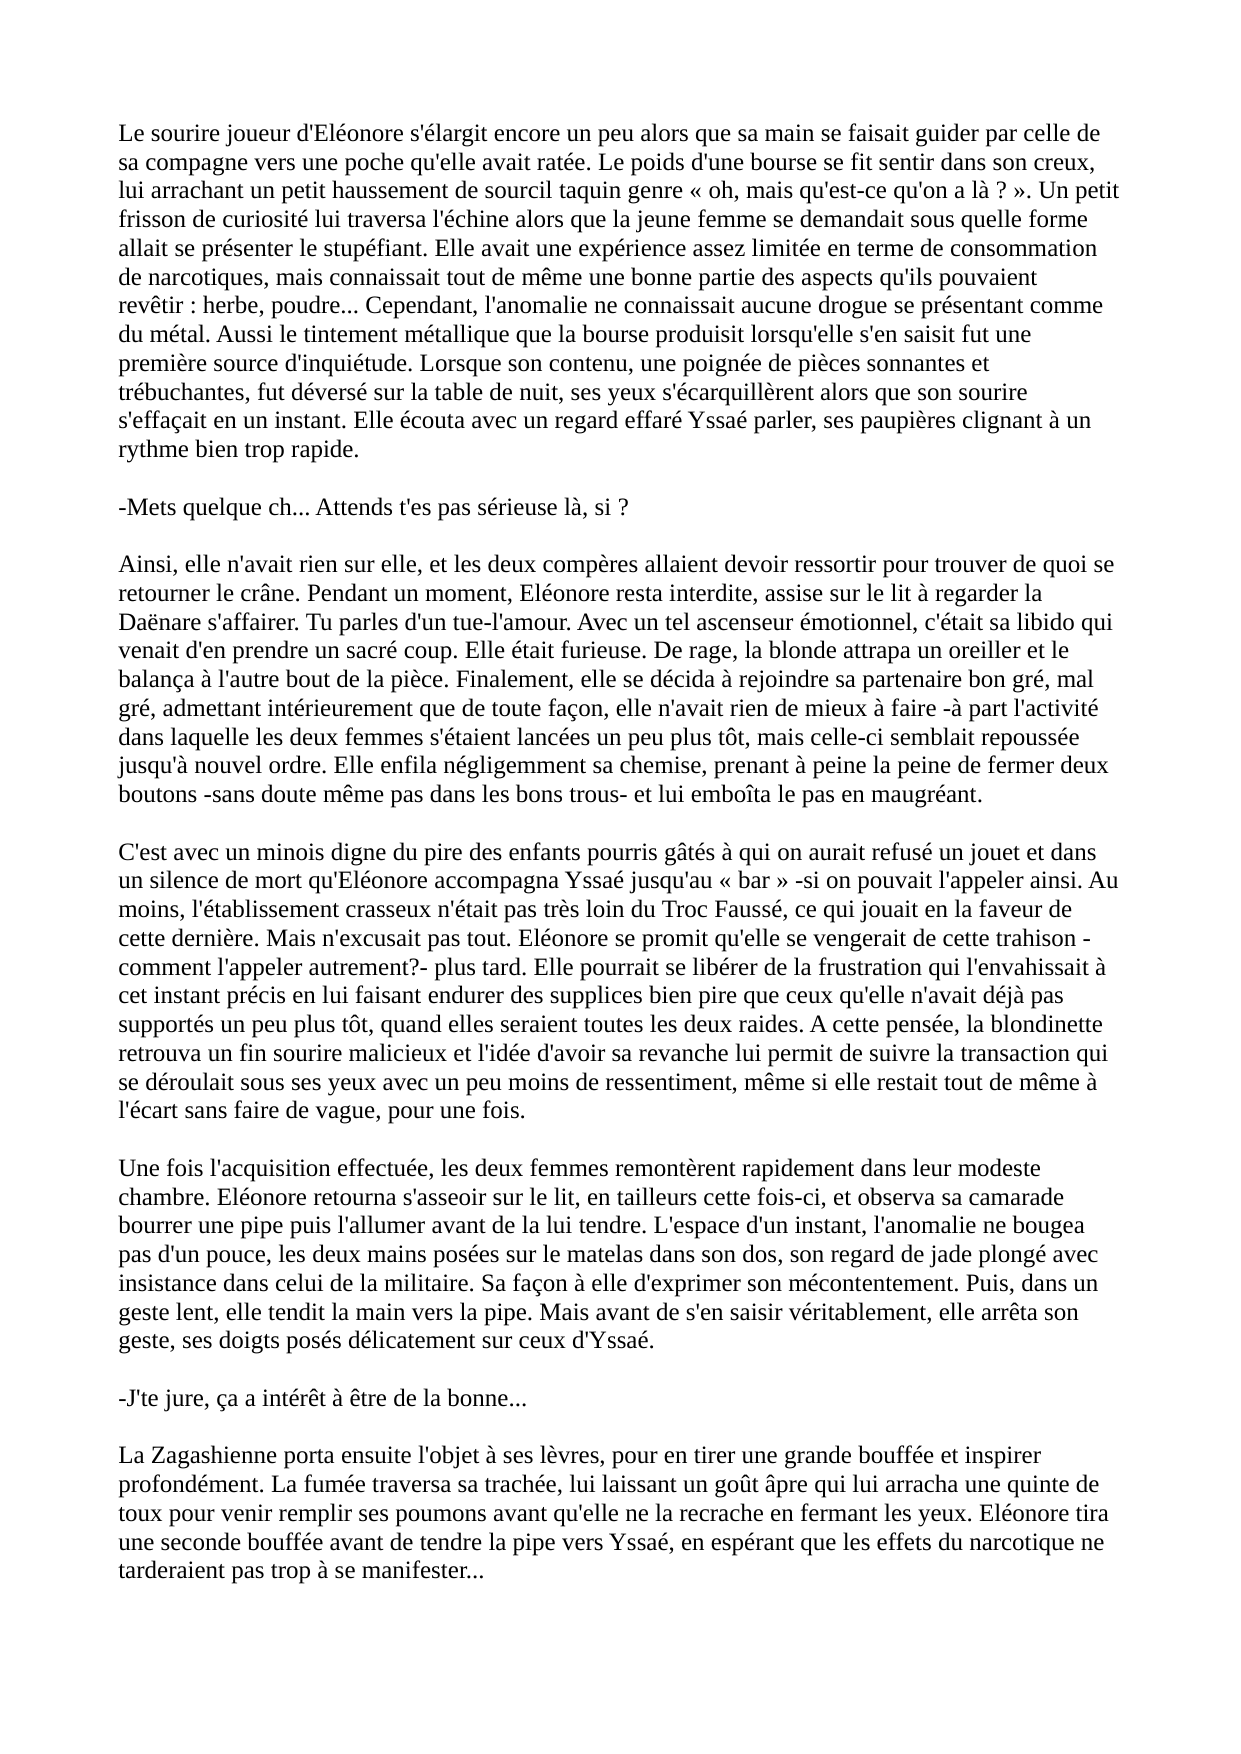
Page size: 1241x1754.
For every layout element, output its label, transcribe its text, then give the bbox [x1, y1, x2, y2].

text Une fois l'acquisition effectuée, les deux femmes remontèrent rapidement dans leur modeste chambre. Eléonore retourna s'asseoir sur le lit, en tailleurs cette fois-ci, et observa sa camarade bourrer une pipe puis l'allumer avant de la lui tendre. L'espace d'un instant, l'anomalie ne bougea pas d'un pouce, les deux mains posées sur le matelas dans son dos, son regard de jade plongé avec insistance dans celui de la militaire. Sa façon à elle d'exprimer son mécontentement. Puis, dans un geste lent, elle tendit la main vers la pipe. Mais avant de s'en saisir véritablement, elle arrêta son geste, ses doigts posés délicatement sur ceux d'Yssaé. [118, 1153, 1122, 1354]
text La Zagashienne porta ensuite l'objet à ses lèvres, pour en tirer une grande bouffée et inspirer profondément. La fumée traversa sa trachée, lui laissant un goût âpre qui lui arracha une quinte de toux pour venir remplir ses poumons avant qu'elle ne la recrache en fermant les yeux. Eléonore tira une seconde bouffée avant de tendre la pipe vers Yssaé, en espérant que les effets du narcotique ne tarderaient pas trop à se manifester... [118, 1441, 1122, 1584]
text Le sourire joueur d'Eléonore s'élargit encore un peu alors que sa main se faisait guider par celle de sa compagne vers une poche qu'elle avait ratée. Le poids d'une bourse se fit sentir dans son creux, lui arrachant un petit haussement de sourcil taquin genre « oh, mais qu'est-ce qu'on a là ? ». Un petit frisson de curiosité lui traversa l'échine alors que la jeune femme se demandait sous quelle forme allait se présenter le stupéfiant. Elle avait une expérience assez limitée en terme de consommation de narcotiques, mais connaissait tout de même une bonne partie des aspects qu'ils pouvaient revêtir : herbe, poudre... Cependant, l'anomalie ne connaissait aucune drogue se présentant comme du métal. Aussi le tintement métallique que la bourse produisit lorsqu'elle s'en saisit fut une première source d'inquiétude. Lorsque son contenu, une poignée de pièces sonnantes et trébuchantes, fut déversé sur la table de nuit, ses yeux s'écarquillèrent alors que son sourire s'effaçait en un instant. Elle écouta avec un regard effaré Yssaé parler, ses paupières clignant à un rythme bien trop rapide. [118, 118, 1122, 463]
text -J'te jure, ça a intérêt à être de la bonne... [118, 1383, 1122, 1412]
text Ainsi, elle n'avait rien sur elle, et les deux compères allaient devoir ressortir pour trouver de quoi se retourner le crâne. Pendant un moment, Eléonore resta interdite, assise sur le lit à regarder la Daënare s'affairer. Tu parles d'un tue-l'amour. Avec un tel ascenseur émotionnel, c'était sa libido qui venait d'en prendre un sacré coup. Elle était furieuse. De rage, la blonde attrapa un oreiller et le balança à l'autre bout de la pièce. Finalement, elle se décida à rejoindre sa partenaire bon gré, mal gré, admettant intérieurement que de toute façon, elle n'avait rien de mieux à faire -à part l'activité dans laquelle les deux femmes s'étaient lancées un peu plus tôt, mais celle-ci semblait repoussée jusqu'à nouvel ordre. Elle enfila négligemment sa chemise, prenant à peine la peine de fermer deux boutons -sans doute même pas dans les bons trous- et lui emboîta le pas en maugréant. [118, 549, 1122, 808]
text -Mets quelque ch... Attends t'es pas sérieuse là, si ? [118, 492, 1122, 521]
text C'est avec un minois digne du pire des enfants pourris gâtés à qui on aurait refusé un jouet et dans un silence de mort qu'Eléonore accompagna Yssaé jusqu'au « bar » -si on pouvait l'appeler ainsi. Au moins, l'établissement crasseux n'était pas très loin du Troc Faussé, ce qui jouait en la faveur de cette dernière. Mais n'excusait pas tout. Eléonore se promit qu'elle se vengerait de cette trahison -comment l'appeler autrement?- plus tard. Elle pourrait se libérer de la frustration qui l'envahissait à cet instant précis en lui faisant endurer des supplices bien pire que ceux qu'elle n'avait déjà pas supportés un peu plus tôt, quand elles seraient toutes les deux raides. A cette pensée, la blondinette retrouva un fin sourire malicieux et l'idée d'avoir sa revanche lui permit de suivre la transaction qui se déroulait sous ses yeux avec un peu moins de ressentiment, même si elle restait tout de même à l'écart sans faire de vague, pour une fois. [118, 837, 1122, 1124]
